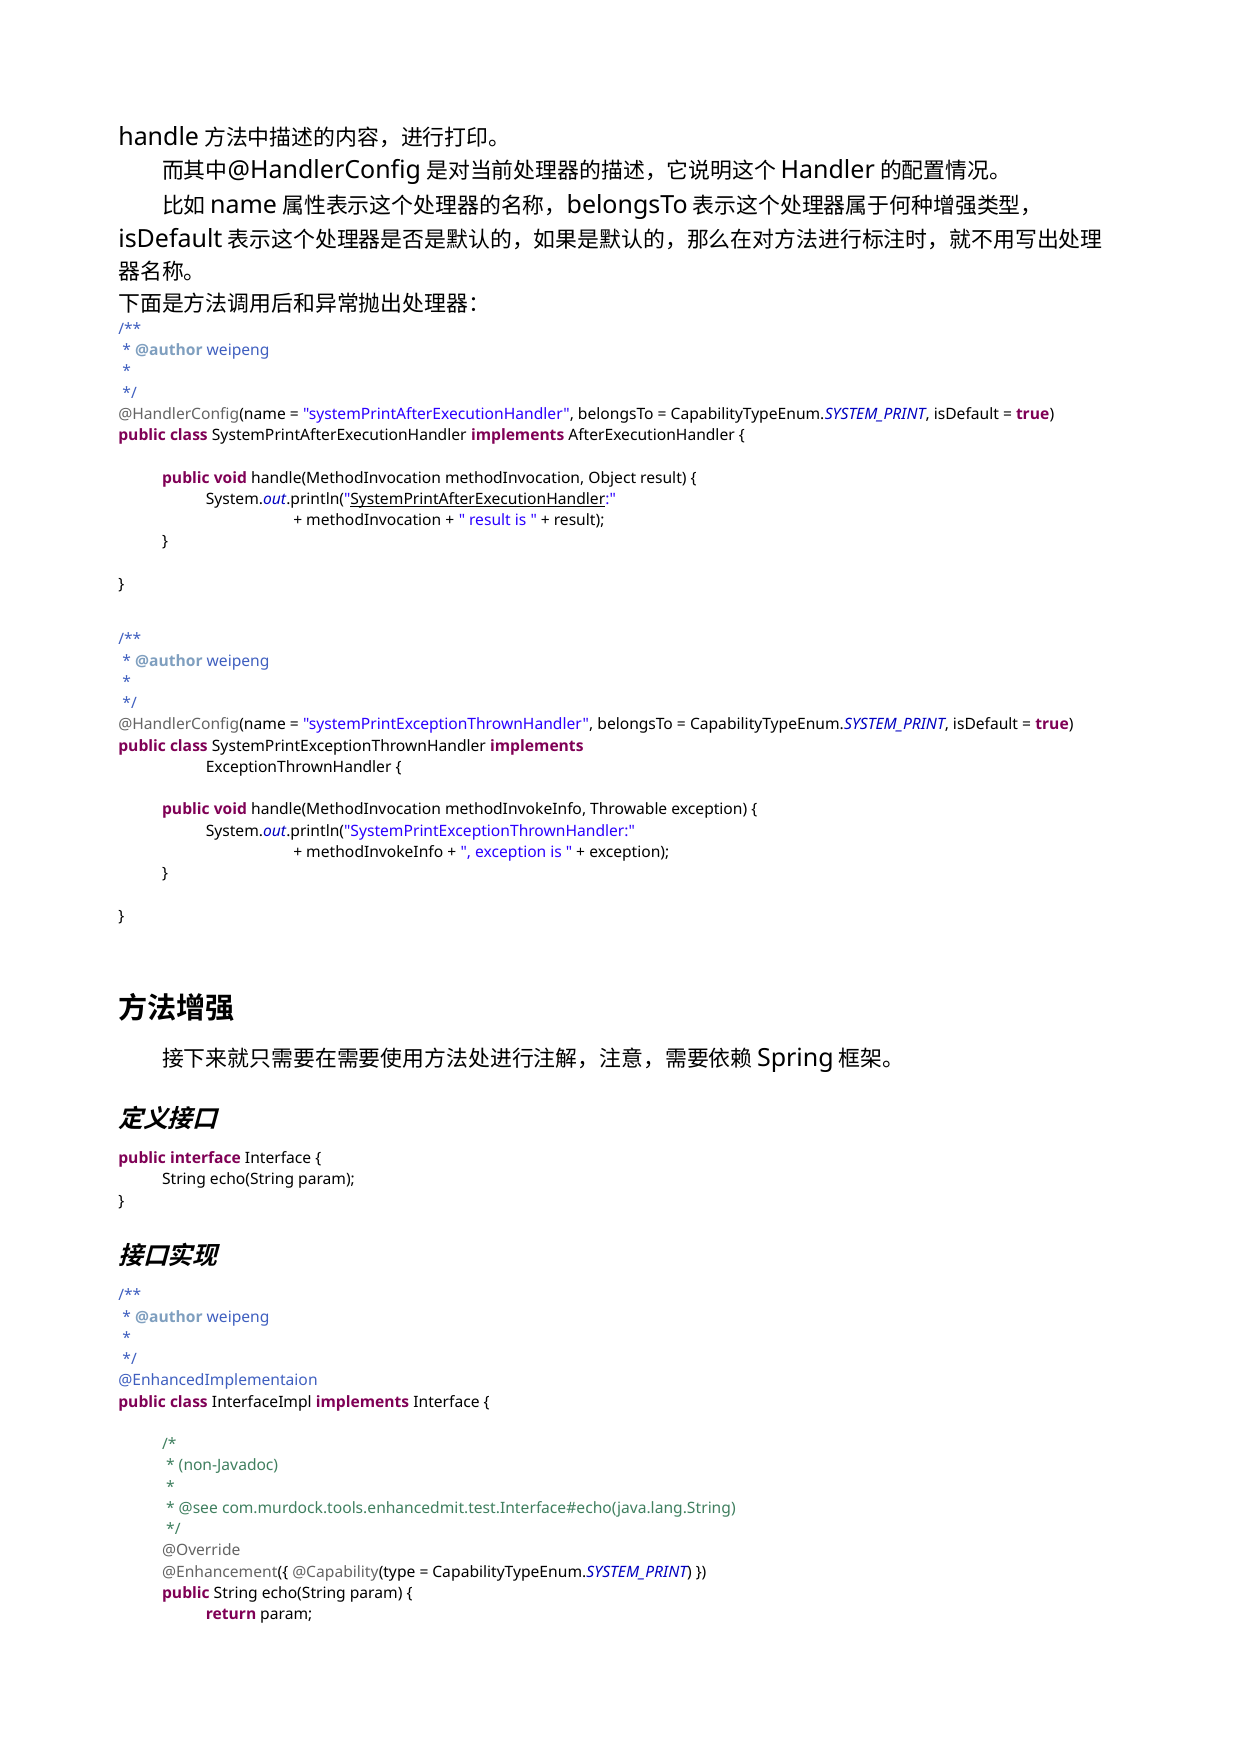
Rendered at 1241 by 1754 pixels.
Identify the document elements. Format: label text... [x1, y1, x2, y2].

text */ [118, 1518, 1122, 1539]
text } [118, 1189, 1122, 1211]
text 比如name属性表示这个处理器的名称，belongsTo表示这个处理器属于何种增强类型，isDefault表示这个处理器是否是默认的，如果是默认的，那么在对方法进行标注时，就不用写出处理器名称。 [118, 186, 1122, 286]
text * @author weipeng [118, 339, 1122, 360]
text * (non-Javadoc) [118, 1454, 1122, 1475]
text public class InterfaceImpl implements Interface { [118, 1390, 1122, 1412]
text } [118, 530, 1122, 551]
text public interface Interface { [118, 1147, 1122, 1168]
text System.out.println("SystemPrintExceptionThrownHandler:" [118, 819, 1122, 841]
text String echo(String param); [118, 1168, 1122, 1189]
text * [118, 671, 1122, 692]
text } [118, 573, 1122, 594]
text handle方法中描述的内容，进行打印。 [118, 118, 1122, 152]
text */ [118, 692, 1122, 713]
text 而其中@HandlerConfig是对当前处理器的描述，它说明这个Handler的配置情况。 [118, 152, 1122, 186]
text public void handle(MethodInvocation methodInvokeInfo, Throwable exception) { [118, 798, 1122, 819]
text */ [118, 381, 1122, 403]
text /** [118, 628, 1122, 649]
text System.out.println("SystemPrintAfterExecutionHandler:" [118, 488, 1122, 509]
text /** [118, 318, 1122, 339]
text @HandlerConfig(name = "systemPrintExceptionThrownHandler", belongsTo = CapabilityTypeEnum.SYSTEM_PRINT, isDefault = true) [118, 713, 1122, 734]
subtitle 方法增强 [118, 984, 1122, 1027]
text @Override [118, 1539, 1122, 1560]
text } [118, 904, 1122, 926]
subtitle 接口实现 [118, 1236, 1122, 1272]
text /** [118, 1284, 1122, 1305]
text return param; [118, 1603, 1122, 1624]
text + methodInvocation + " result is " + result); [118, 509, 1122, 530]
text * @author weipeng [118, 1305, 1122, 1327]
text ExceptionThrownHandler { [118, 756, 1122, 777]
text public class SystemPrintAfterExecutionHandler implements AfterExecutionHandler { [118, 424, 1122, 445]
text /* [118, 1433, 1122, 1454]
text */ [118, 1348, 1122, 1369]
text * @see com.murdock.tools.enhancedmit.test.Interface#echo(java.lang.String) [118, 1497, 1122, 1518]
text public class SystemPrintExceptionThrownHandler implements [118, 734, 1122, 756]
text + methodInvokeInfo + ", exception is " + exception); [118, 841, 1122, 862]
text public void handle(MethodInvocation methodInvocation, Object result) { [118, 466, 1122, 488]
subtitle 定义接口 [118, 1098, 1122, 1134]
text } [118, 862, 1122, 883]
text * @author weipeng [118, 649, 1122, 671]
text * [118, 1475, 1122, 1497]
text 下面是方法调用后和异常抛出处理器： [118, 286, 1122, 318]
text @HandlerConfig(name = "systemPrintAfterExecutionHandler", belongsTo = CapabilityTypeEnum.SYSTEM_PRINT, isDefault = true) [118, 403, 1122, 424]
text public String echo(String param) { [118, 1582, 1122, 1603]
text * [118, 360, 1122, 381]
text 接下来就只需要在需要使用方法处进行注解，注意，需要依赖Spring框架。 [118, 1039, 1122, 1073]
text @Enhancement({ @Capability(type = CapabilityTypeEnum.SYSTEM_PRINT) }) [118, 1560, 1122, 1582]
text * [118, 1327, 1122, 1348]
text @EnhancedImplementaion [118, 1369, 1122, 1390]
